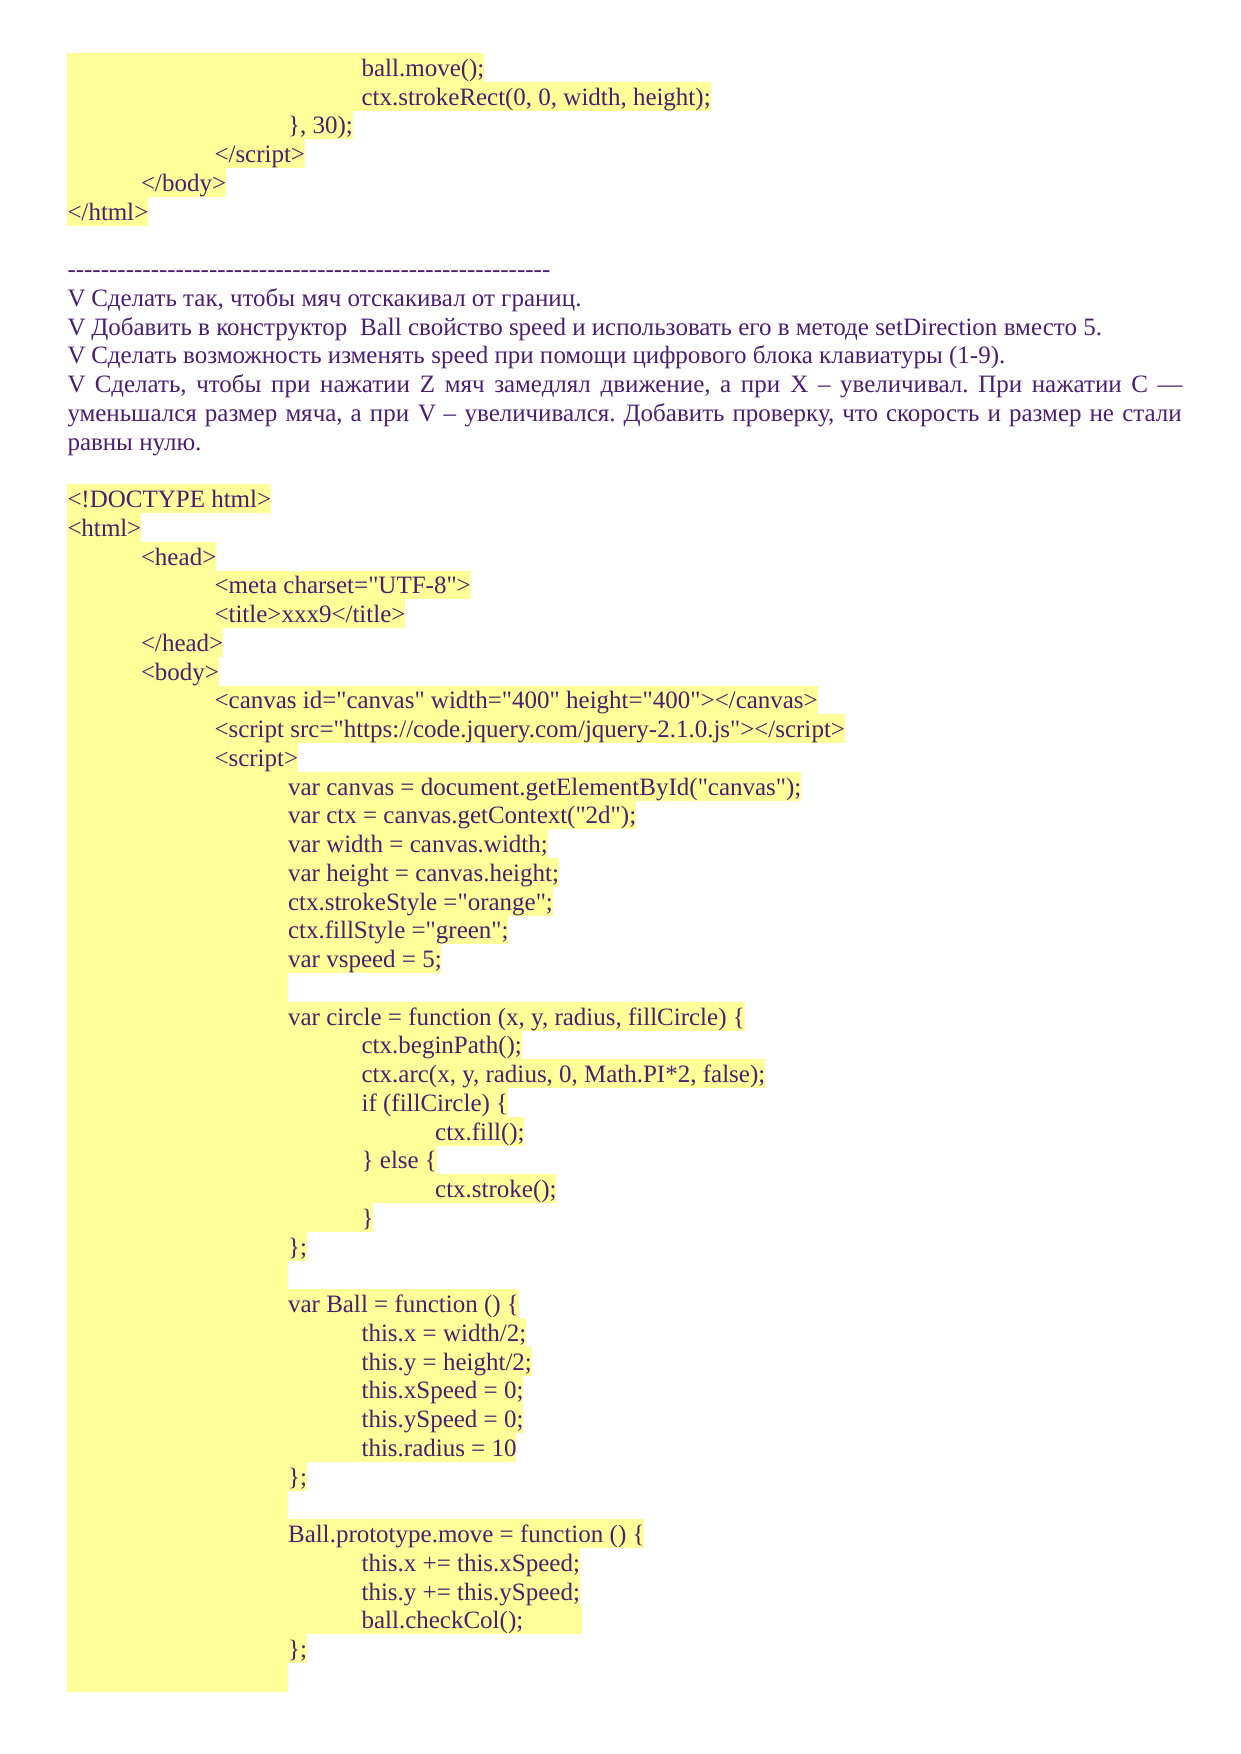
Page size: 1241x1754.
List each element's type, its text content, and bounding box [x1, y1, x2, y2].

text var height = canvas.height; [67, 858, 1183, 887]
text var width = canvas.width; [67, 829, 1183, 858]
text <body> [67, 657, 1183, 686]
text }, 30); [67, 111, 1183, 139]
text ball.move(); [67, 53, 1183, 82]
text ---------------------------------------------------------- [67, 254, 1183, 283]
text } else { [67, 1146, 1183, 1174]
text <!DOCTYPE html> [67, 484, 1183, 513]
text this.x += this.xSpeed; [67, 1548, 1183, 1577]
text this.x = width/2; [67, 1318, 1183, 1347]
text ball.checkCol(); [67, 1606, 1183, 1634]
text V Сделать, чтобы при нажатии Z мяч замедлял движение, а при X – увеличивал. При нажатии С — уменьшался размер мяча, а при V – увеличивался. Добавить проверку, что скорость и размер не стали равны нулю. [67, 369, 1183, 456]
text </head> [67, 628, 1183, 657]
text ctx.fillStyle ="green"; [67, 916, 1183, 944]
text ctx.stroke(); [67, 1174, 1183, 1203]
text }; [67, 1634, 1183, 1663]
text var ctx = canvas.getContext("2d"); [67, 801, 1183, 829]
text <canvas id="canvas" width="400" height="400"></canvas> [67, 686, 1183, 714]
text ctx.strokeRect(0, 0, width, height); [67, 82, 1183, 111]
text var circle = function (x, y, radius, fillCircle) { [67, 1002, 1183, 1031]
text }; [67, 1462, 1183, 1491]
text Ball.prototype.move = function () { [67, 1519, 1183, 1548]
text ctx.beginPath(); [67, 1031, 1183, 1059]
text ctx.fill(); [67, 1117, 1183, 1146]
text var canvas = document.getElementById("canvas"); [67, 772, 1183, 801]
text if (fillCircle) { [67, 1088, 1183, 1117]
text ctx.strokeStyle ="orange"; [67, 887, 1183, 916]
text V Сделать так, чтобы мяч отскакивал от границ. [67, 283, 1183, 312]
text V Сделать возможность изменять speed при помощи цифрового блока клавиатуры (1-9). [67, 341, 1183, 369]
text this.ySpeed = 0; [67, 1404, 1183, 1433]
text </body> [67, 168, 1183, 197]
text <html> [67, 513, 1183, 542]
text </html> [67, 197, 1183, 226]
text } [67, 1203, 1183, 1232]
text this.y += this.ySpeed; [67, 1577, 1183, 1606]
text <head> [67, 542, 1183, 571]
text <title>xxx9</title> [67, 599, 1183, 628]
text <script> [67, 743, 1183, 772]
text </script> [67, 139, 1183, 168]
text var vspeed = 5; [67, 944, 1183, 973]
text }; [67, 1232, 1183, 1261]
text <script src="https://code.jquery.com/jquery-2.1.0.js"></script> [67, 714, 1183, 743]
text this.radius = 10 [67, 1433, 1183, 1462]
text this.xSpeed = 0; [67, 1376, 1183, 1404]
text ctx.arc(x, y, radius, 0, Math.PI*2, false); [67, 1059, 1183, 1088]
text this.y = height/2; [67, 1347, 1183, 1376]
text var Ball = function () { [67, 1289, 1183, 1318]
text V Добавить в конструктор Ball свойство speed и использовать его в методе setDirection вместо 5. [67, 312, 1183, 341]
text <meta charset="UTF-8"> [67, 571, 1183, 599]
